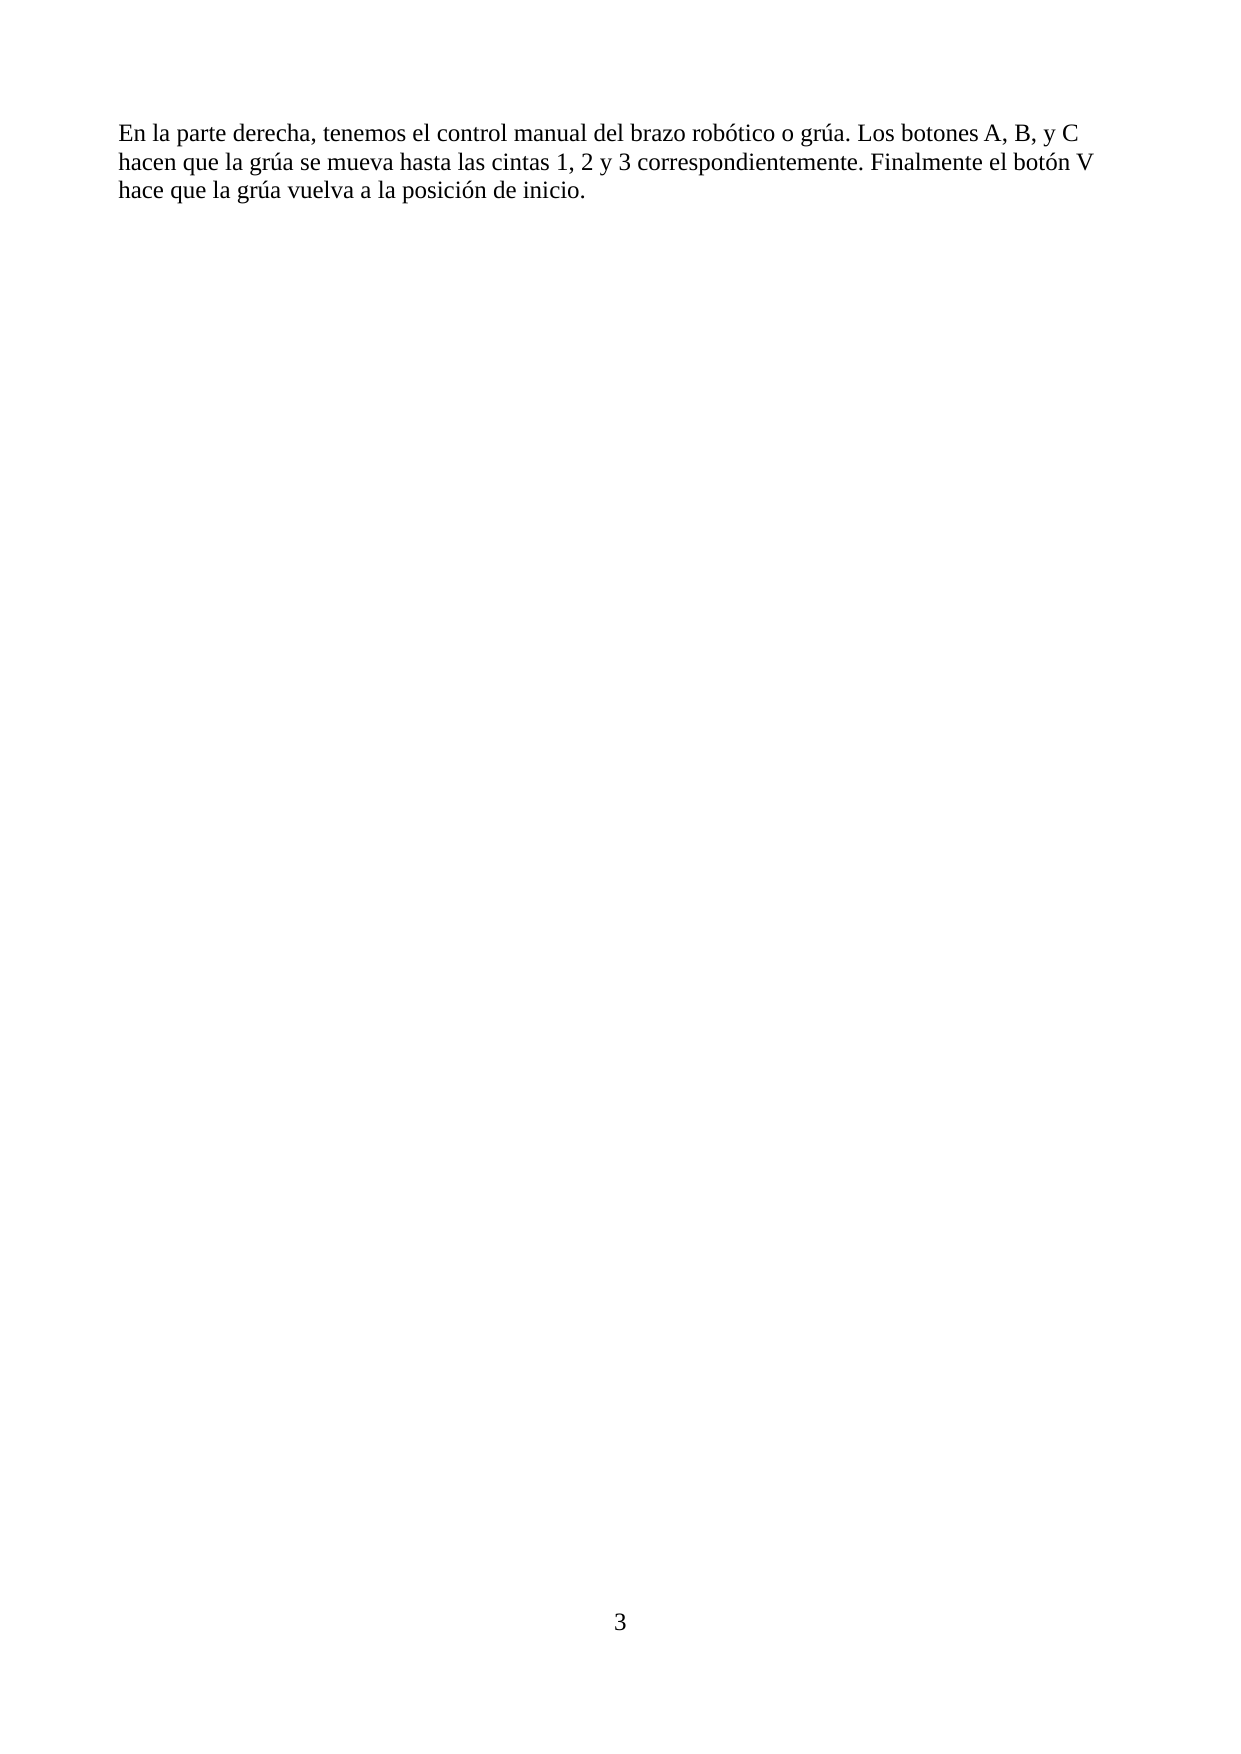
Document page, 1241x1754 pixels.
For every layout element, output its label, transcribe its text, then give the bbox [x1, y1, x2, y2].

text En la parte derecha, tenemos el control manual del brazo robótico o grúa. Los botones A, B, y C hacen que la grúa se mueva hasta las cintas 1, 2 y 3 correspondientemente. Finalmente el botón V hace que la grúa vuelva a la posición de inicio. [118, 118, 1122, 204]
